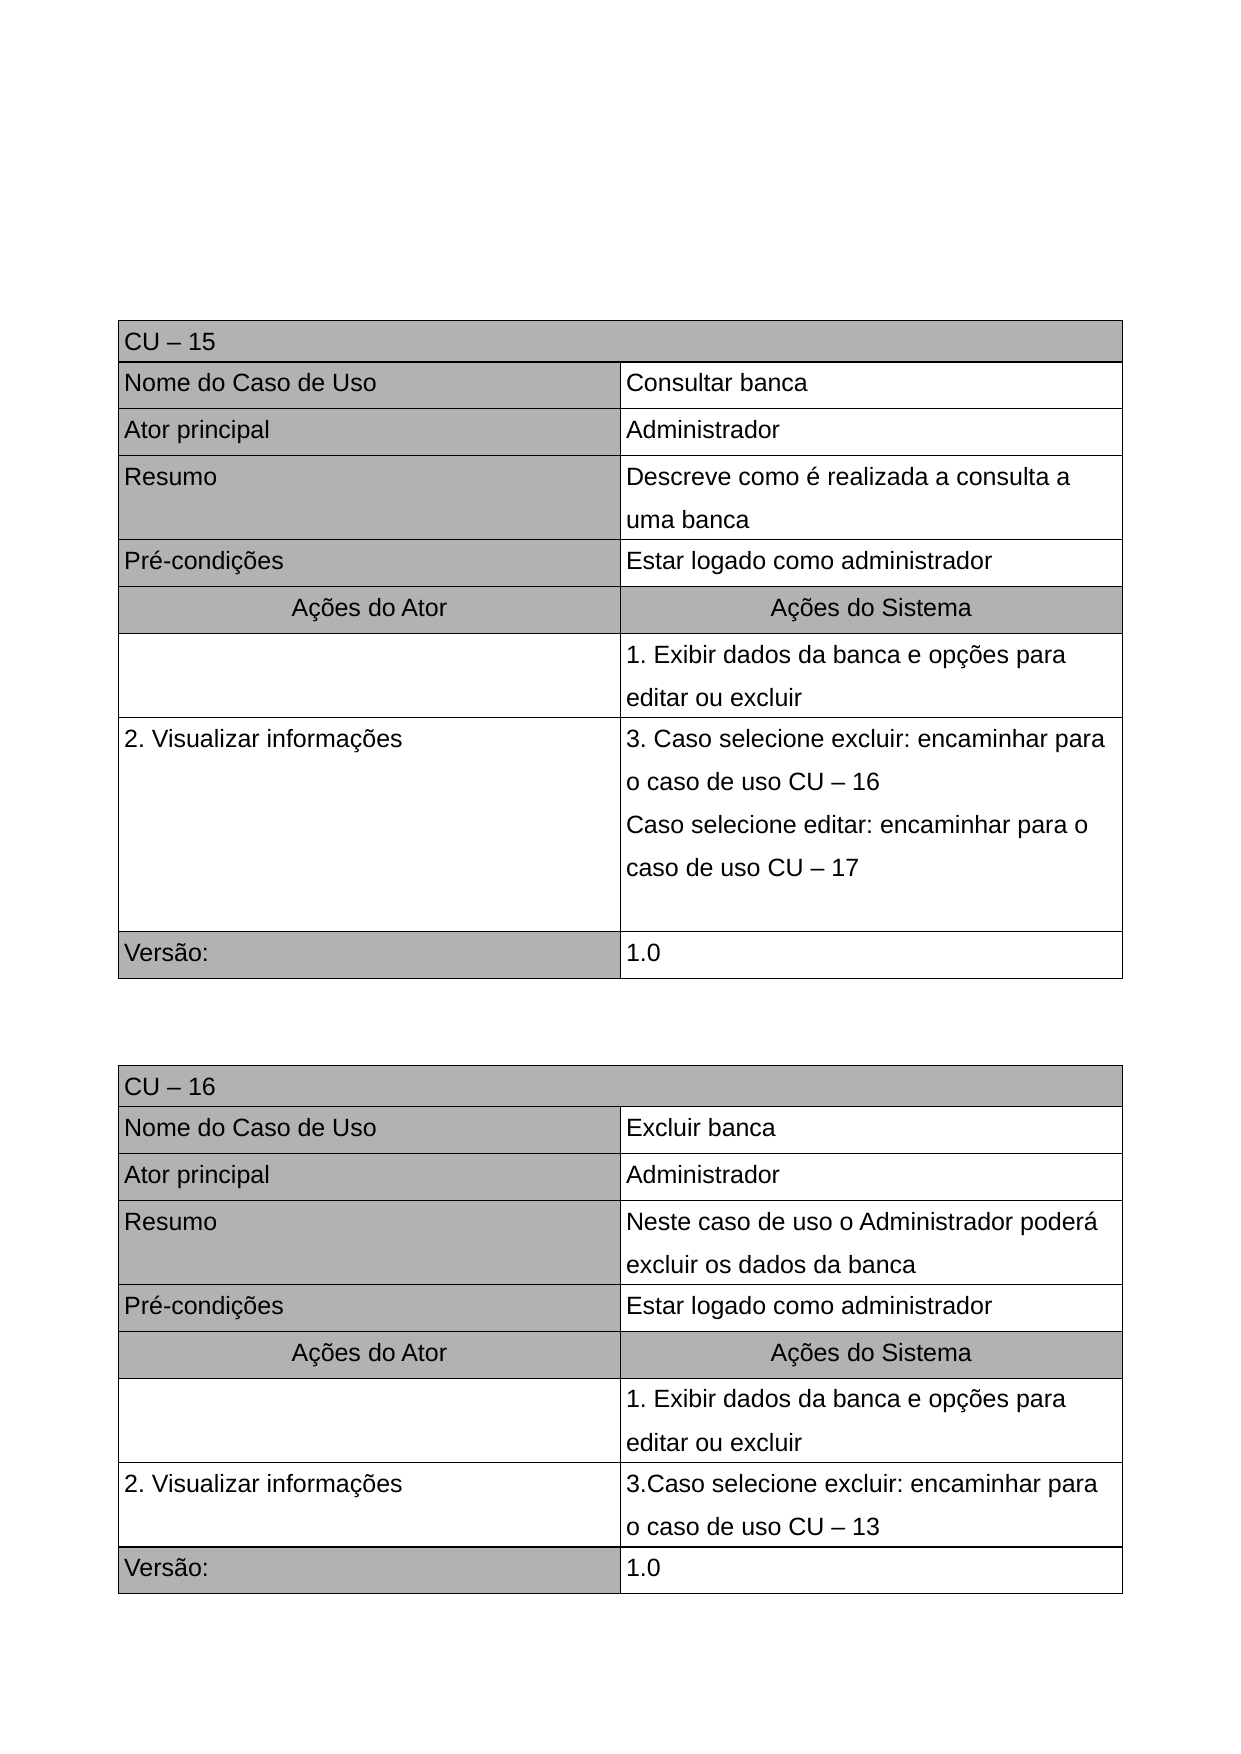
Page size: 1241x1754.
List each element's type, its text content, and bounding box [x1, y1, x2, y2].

table_cell Versão: [119, 1548, 620, 1593]
table_cell Ações do Ator [119, 587, 620, 633]
table_cell [119, 634, 620, 717]
table_cell Ações do Sistema [621, 587, 1122, 633]
table_cell Consultar banca [621, 363, 1122, 408]
table_cell 3.Caso selecione excluir: encaminhar para o caso de uso CU – 13 [621, 1463, 1122, 1546]
table_cell Resumo [119, 1201, 620, 1284]
table_cell 1.0 [621, 1548, 1122, 1593]
table_cell Pré-condições [119, 1285, 620, 1331]
table_cell 1. Exibir dados da banca e opções para editar ou excluir [621, 1379, 1122, 1462]
table_cell Nome do Caso de Uso [119, 363, 620, 408]
table_cell Estar logado como administrador [621, 1285, 1122, 1331]
table_cell [119, 1379, 620, 1462]
table_cell Administrador [621, 409, 1122, 455]
table_cell Ator principal [119, 1154, 620, 1200]
table_cell Nome do Caso de Uso [119, 1107, 620, 1153]
table_cell Descreve como é realizada a consulta a uma banca [621, 456, 1122, 539]
table_cell Pré-condições [119, 540, 620, 586]
table_cell Ações do Sistema [621, 1332, 1122, 1378]
table_header CU – 15 [119, 321, 1122, 361]
table_cell Versão: [119, 932, 620, 978]
table_cell 1. Exibir dados da banca e opções para editar ou excluir [621, 634, 1122, 717]
table_cell Estar logado como administrador [621, 540, 1122, 586]
table_cell 1.0 [621, 932, 1122, 978]
table_cell 3. Caso selecione excluir: encaminhar para o caso de uso CU – 16 Caso selecione editar: encaminhar para o caso de uso CU – 17 [621, 718, 1122, 931]
table_cell 2. Visualizar informações [119, 718, 620, 931]
table_cell 2. Visualizar informações [119, 1463, 620, 1546]
table_cell Excluir banca [621, 1107, 1122, 1153]
table_cell Neste caso de uso o Administrador poderá excluir os dados da banca [621, 1201, 1122, 1284]
table_cell Ator principal [119, 409, 620, 455]
table_cell Ações do Ator [119, 1332, 620, 1378]
table_cell Resumo [119, 456, 620, 539]
table_cell Administrador [621, 1154, 1122, 1200]
table_header CU – 16 [119, 1066, 1122, 1106]
